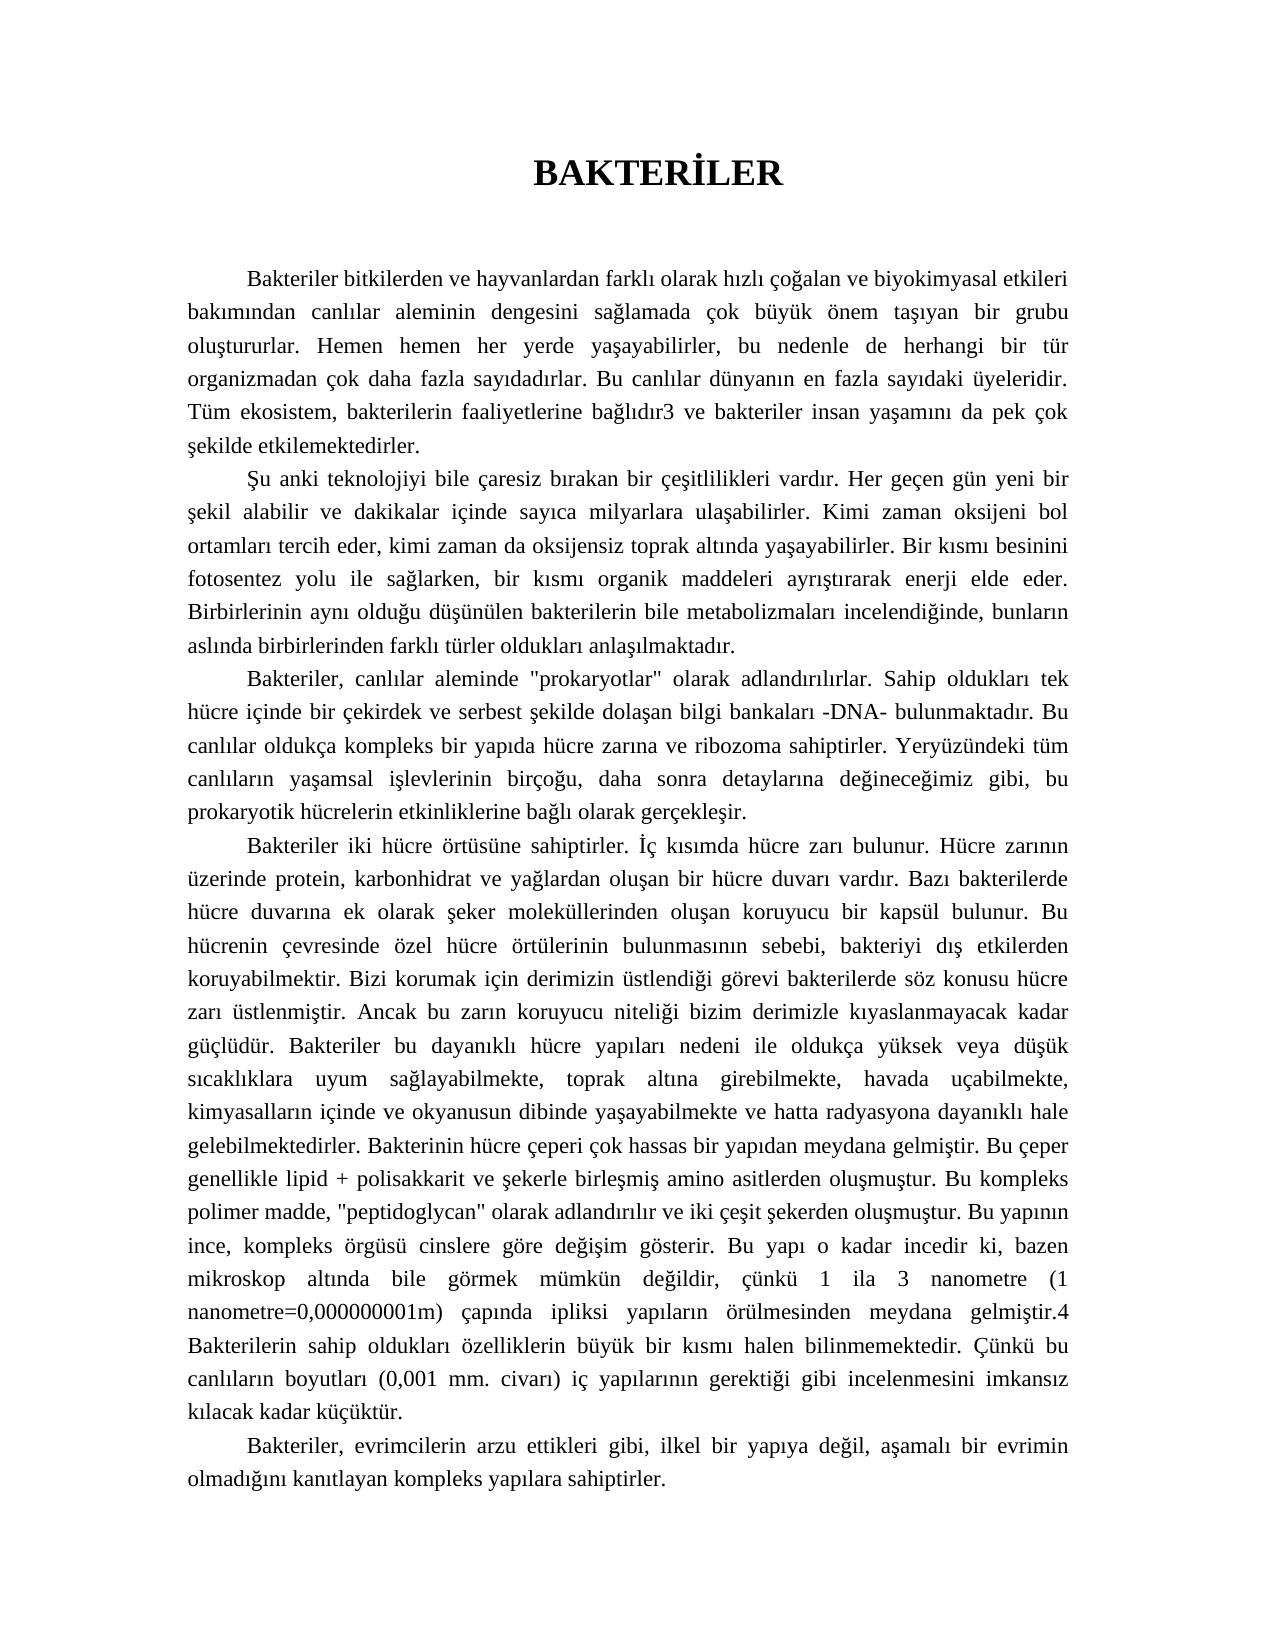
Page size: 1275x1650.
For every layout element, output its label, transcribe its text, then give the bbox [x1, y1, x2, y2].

text Şu anki teknolojiyi bile çaresiz bırakan bir çeşitlilikleri vardır. Her geçen gün yeni bir şekil alabilir ve dakikalar içinde sayıca milyarlara ulaşabilirler. Kimi zaman oksijeni bol ortamları tercih eder, kimi zaman da oksijensiz toprak altında yaşayabilirler. Bir kısmı besinini fotosentez yolu ile sağlarken, bir kısmı organik maddeleri ayrıştırarak enerji elde eder. Birbirlerinin aynı olduğu düşünülen bakterilerin bile metabolizmaları incelendiğinde, bunların aslında birbirlerinden farklı türler oldukları anlaşılmaktadır. [187, 460, 1070, 660]
text Bakteriler iki hücre örtüsüne sahiptirler. İç kısımda hücre zarı bulunur. Hücre zarının üzerinde protein, karbonhidrat ve yağlardan oluşan bir hücre duvarı vardır. Bazı bakterilerde hücre duvarına ek olarak şeker moleküllerinden oluşan koruyucu bir kapsül bulunur. Bu hücrenin çevresinde özel hücre örtülerinin bulunmasının sebebi, bakteriyi dış etkilerden koruyabilmektir. Bizi korumak için derimizin üstlendiği görevi bakterilerde söz konusu hücre zarı üstlenmiştir. Ancak bu zarın koruyucu niteliği bizim derimizle kıyaslanmayacak kadar güçlüdür. Bakteriler bu dayanıklı hücre yapıları nedeni ile oldukça yüksek veya düşük sıcaklıklara uyum sağlayabilmekte, toprak altına girebilmekte, havada uçabilmekte, kimyasalların içinde ve okyanusun dibinde yaşayabilmekte ve hatta radyasyona dayanıklı hale gelebilmektedirler. Bakterinin hücre çeperi çok hassas bir yapıdan meydana gelmiştir. Bu çeper genellikle lipid + polisakkarit ve şekerle birleşmiş amino asitlerden oluşmuştur. Bu kompleks polimer madde, "peptidoglycan" olarak adlandırılır ve iki çeşit şekerden oluşmuştur. Bu yapının ince, kompleks örgüsü cinslere göre değişim gösterir. Bu yapı o kadar incedir ki, bazen mikroskop altında bile görmek mümkün değildir, çünkü 1 ila 3 nanometre (1 nanometre=0,000000001m) çapında ipliksi yapıların örülmesinden meydana gelmiştir.4 Bakterilerin sahip oldukları özelliklerin büyük bir kısmı halen bilinmemektedir. Çünkü bu canlıların boyutları (0,001 mm. civarı) iç yapılarının gerektiği gibi incelenmesini imkansız kılacak kadar küçüktür. [187, 826, 1070, 1426]
text BAKTERİLER [187, 150, 1070, 193]
text Bakteriler, canlılar aleminde "prokaryotlar" olarak adlandırılırlar. Sahip oldukları tek hücre içinde bir çekirdek ve serbest şekilde dolaşan bilgi bankaları -DNA- bulunmaktadır. Bu canlılar oldukça kompleks bir yapıda hücre zarına ve ribozoma sahiptirler. Yeryüzündeki tüm canlıların yaşamsal işlevlerinin birçoğu, daha sonra detaylarına değineceğimiz gibi, bu prokaryotik hücrelerin etkinliklerine bağlı olarak gerçekleşir. [187, 660, 1070, 826]
text Bakteriler, evrimcilerin arzu ettikleri gibi, ilkel bir yapıya değil, aşamalı bir evrimin olmadığını kanıtlayan kompleks yapılara sahiptirler. [187, 1426, 1070, 1493]
text Bakteriler bitkilerden ve hayvanlardan farklı olarak hızlı çoğalan ve biyokimyasal etkileri bakımından canlılar aleminin dengesini sağlamada çok büyük önem taşıyan bir grubu oluştururlar. Hemen hemen her yerde yaşayabilirler, bu nedenle de herhangi bir tür organizmadan çok daha fazla sayıdadırlar. Bu canlılar dünyanın en fazla sayıdaki üyeleridir. Tüm ekosistem, bakterilerin faaliyetlerine bağlıdır3 ve bakteriler insan yaşamını da pek çok şekilde etkilemektedirler. [187, 260, 1070, 460]
